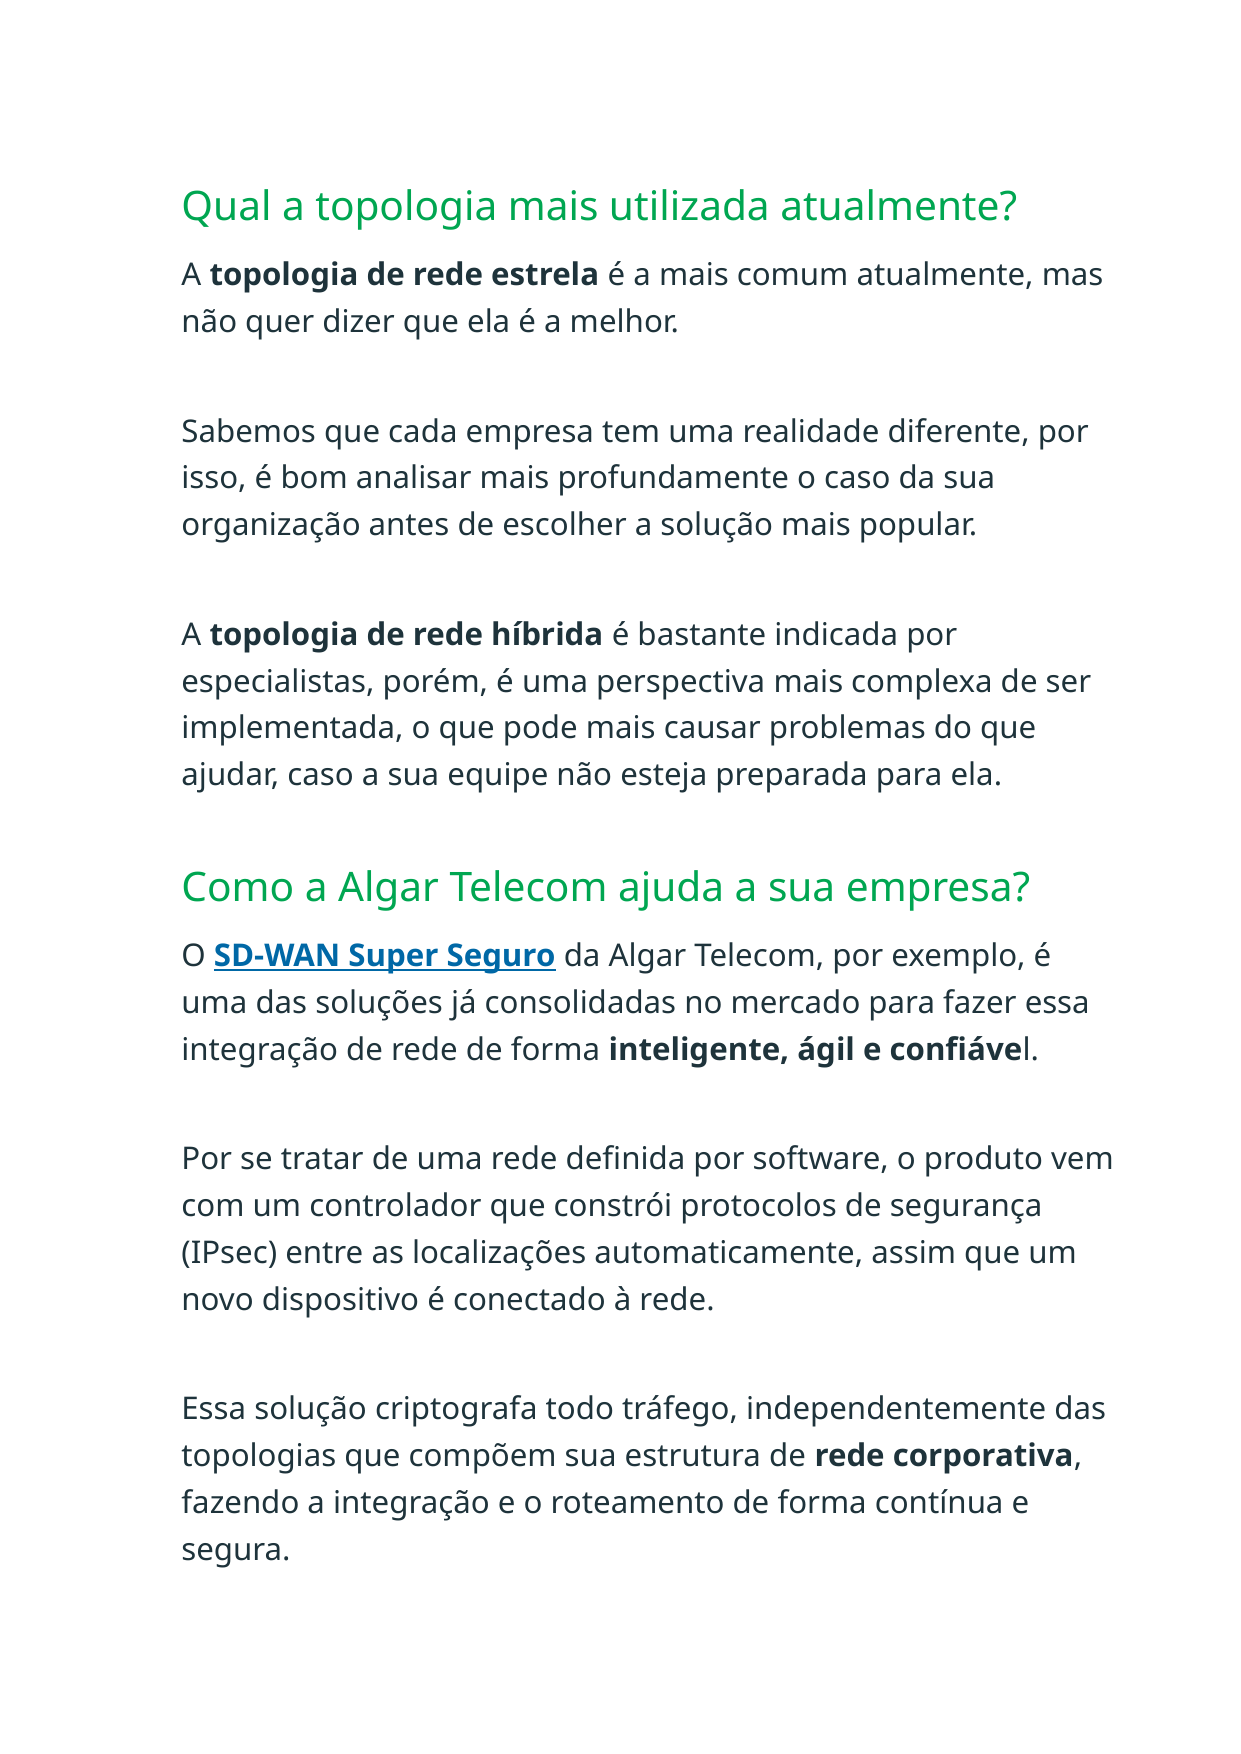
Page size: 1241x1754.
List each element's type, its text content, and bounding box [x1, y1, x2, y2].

text O SD-WAN Super Seguro da Algar Telecom, por exemplo, é uma das soluções já consolidadas no mercado para fazer essa integração de rede de forma inteligente, ágil e confiável. [181, 928, 1122, 1069]
subtitle Como a Algar Telecom ajuda a sua empresa? [181, 857, 1122, 913]
text Essa solução criptografa todo tráfego, independentemente das topologias que compõem sua estrutura de rede corporativa, fazendo a integração e o roteamento de forma contínua e segura. [181, 1382, 1122, 1569]
text Por se tratar de uma rede definida por software, o produto vem com um controlador que constrói protocolos de segurança (IPsec) entre as localizações automaticamente, assim que um novo dispositivo é conectado à rede. [181, 1132, 1122, 1319]
text A topologia de rede híbrida é bastante indicada por especialistas, porém, é uma perspectiva mais complexa de ser implementada, o que pode mais causar problemas do que ajudar, caso a sua equipe não esteja preparada para ela. [181, 607, 1122, 795]
text A topologia de rede estrela é a mais comum atualmente, mas não quer dizer que ela é a melhor. [181, 248, 1122, 342]
subtitle Qual a topologia mais utilizada atualmente? [181, 177, 1122, 232]
text Sabemos que cada empresa tem uma realidade diferente, por isso, é bom analisar mais profundamente o caso da sua organização antes de escolher a solução mais popular. [181, 404, 1122, 545]
